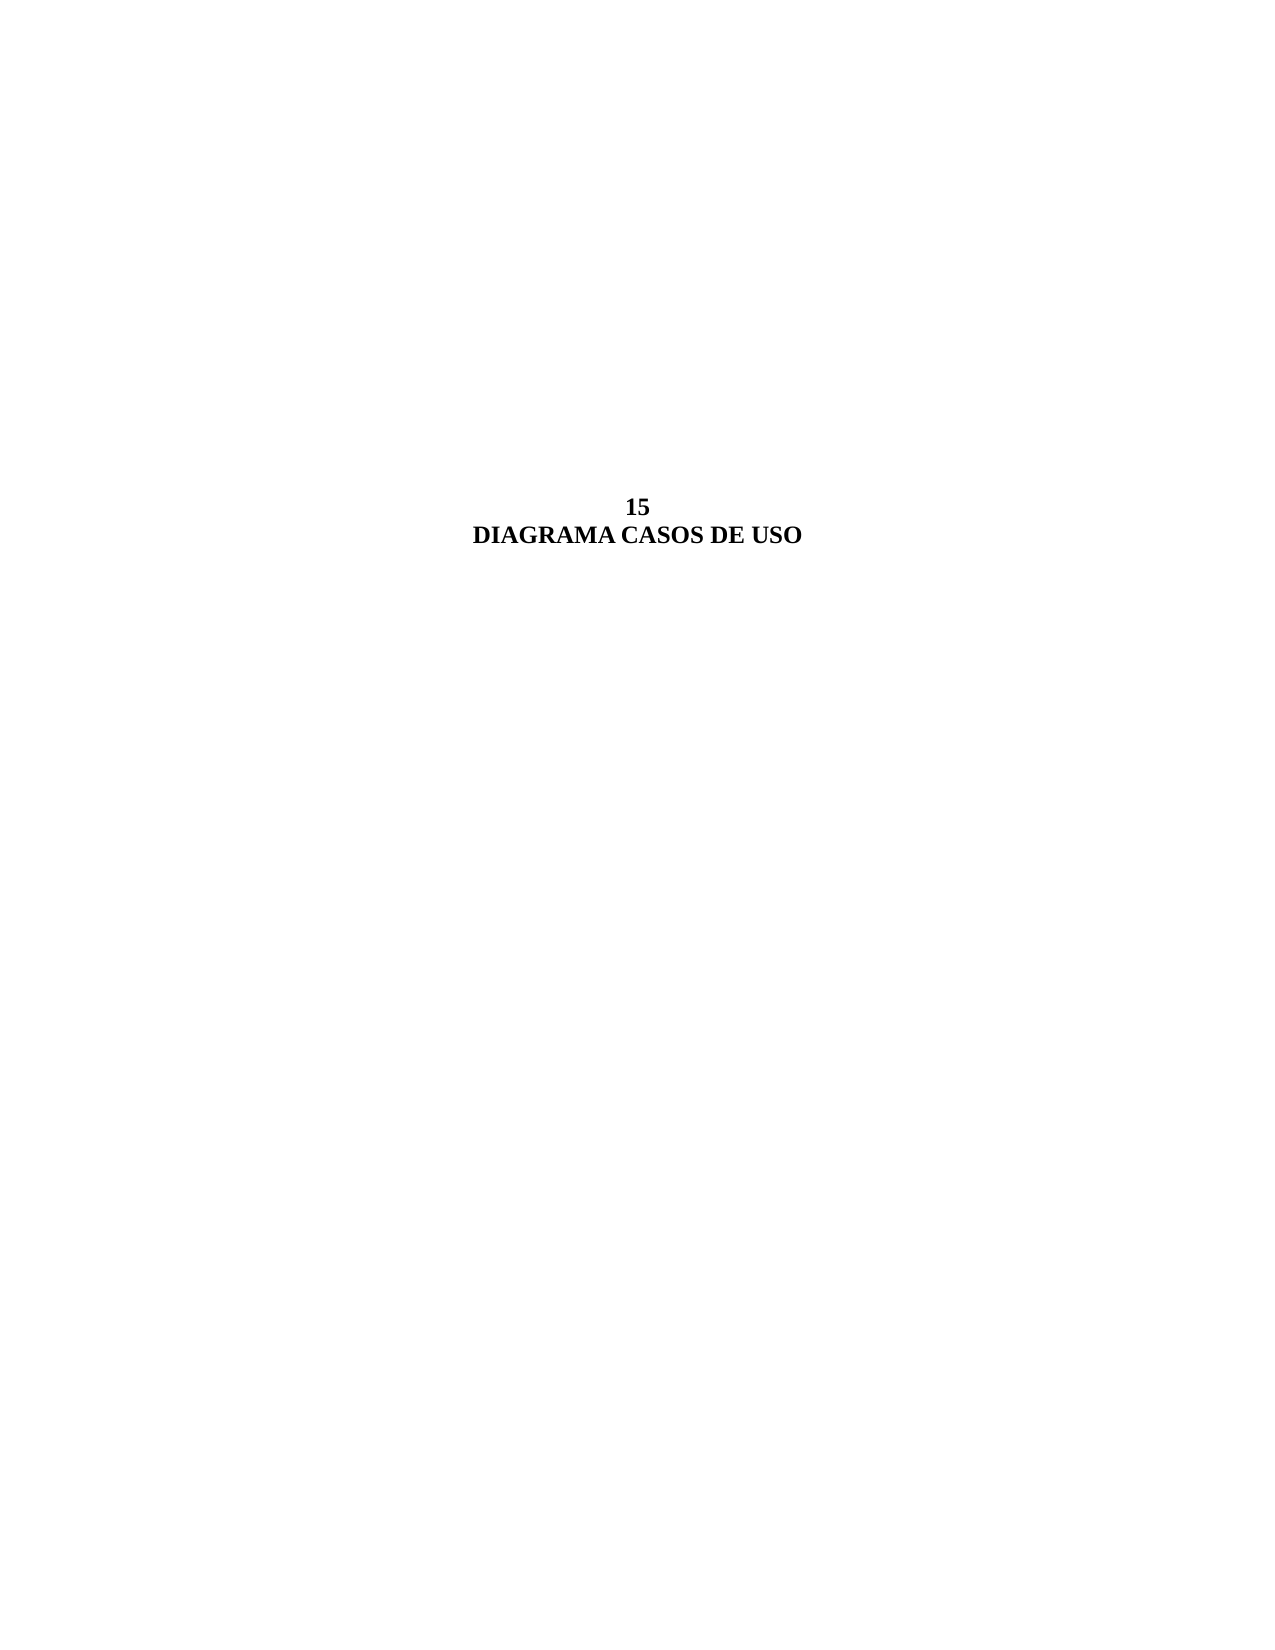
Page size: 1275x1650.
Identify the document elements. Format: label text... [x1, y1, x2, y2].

text DIAGRAMA CASOS DE USO [118, 521, 1157, 549]
text 15 [118, 492, 1157, 521]
